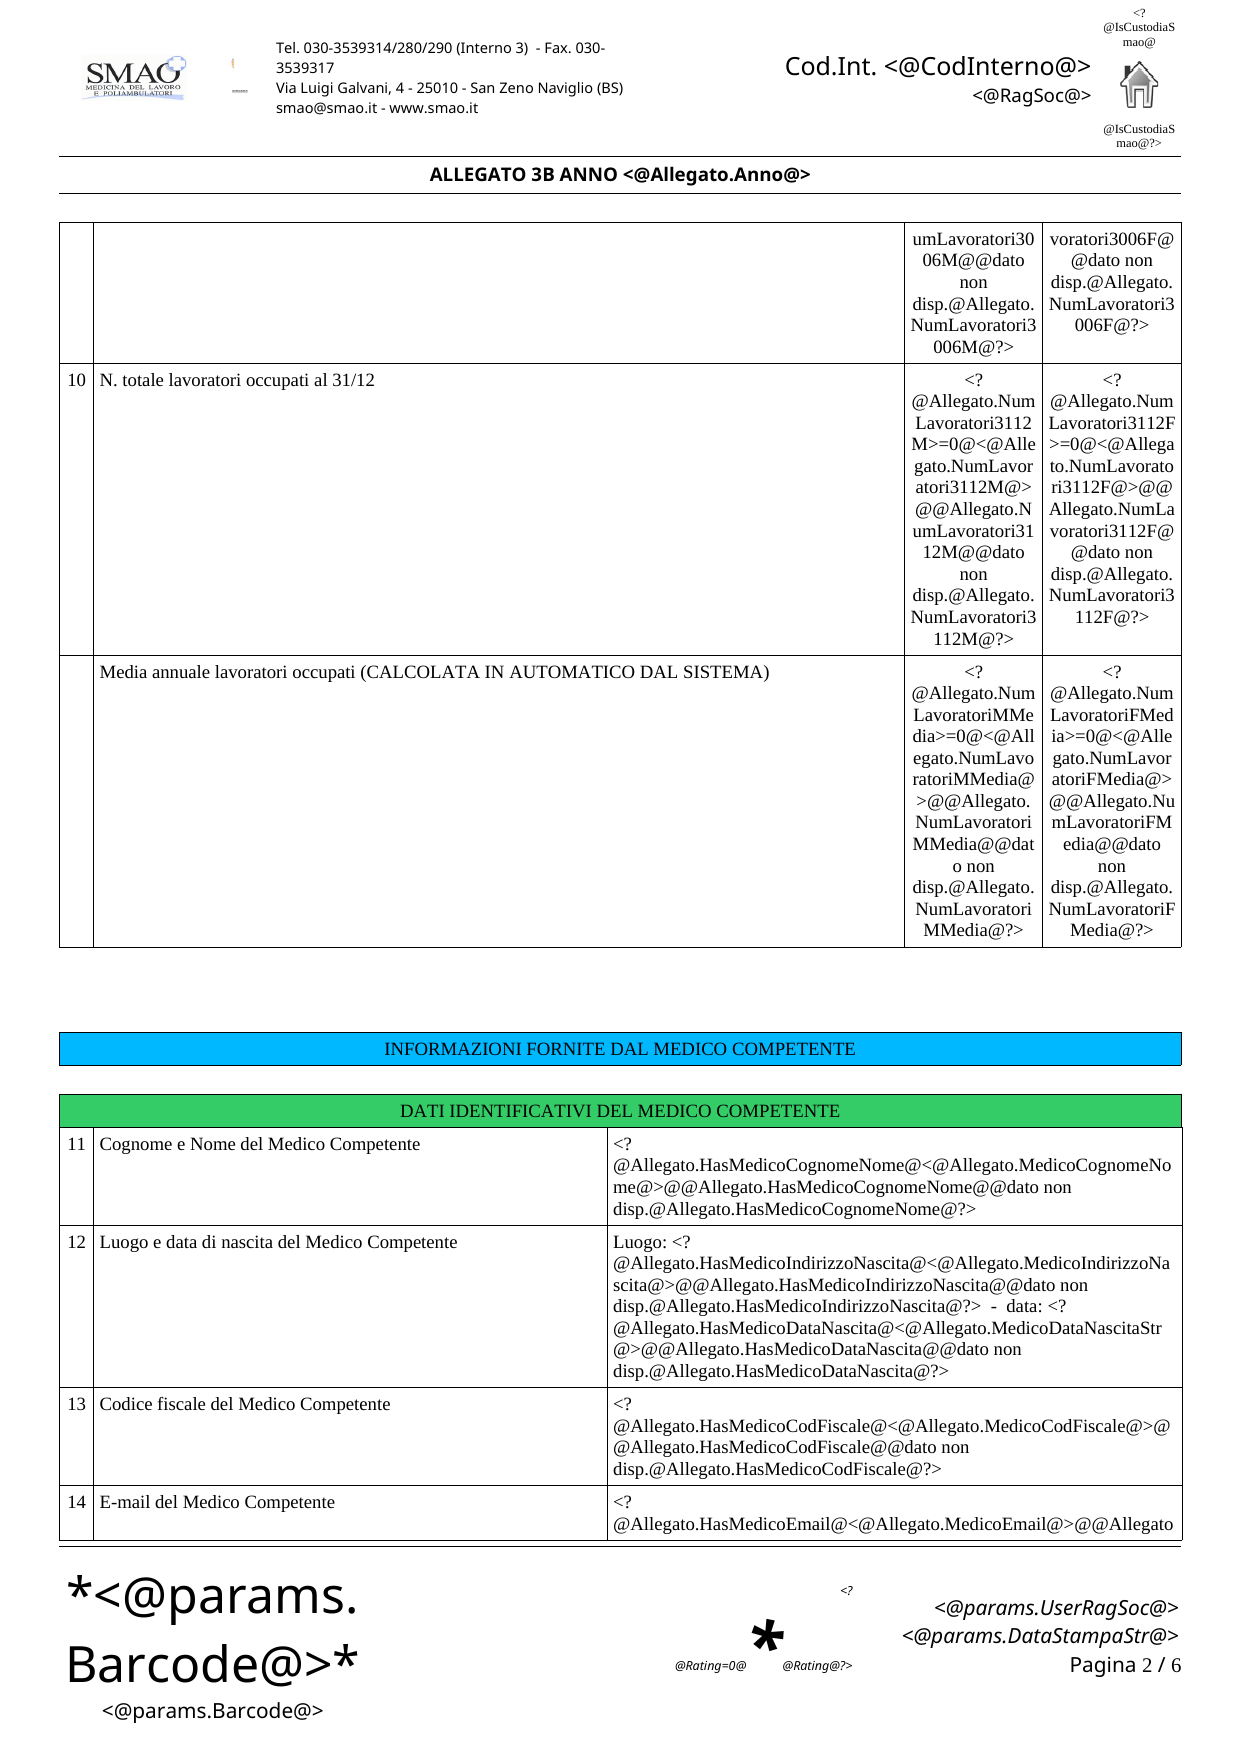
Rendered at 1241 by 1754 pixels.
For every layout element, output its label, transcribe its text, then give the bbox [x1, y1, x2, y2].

table_cell 13 [60, 1388, 93, 1485]
table_header INFORMAZIONI FORNITE DAL MEDICO COMPETENTE [60, 1033, 1181, 1065]
table_cell 10 [60, 364, 93, 655]
table_cell Media annuale lavoratori occupati (CALCOLATA IN AUTOMATICO DAL SISTEMA) [94, 656, 904, 947]
table_cell E-mail del Medico Competente [94, 1486, 607, 1540]
table_cell <?@Allegato.NumLavoratoriFMedia>=0@<@Allegato.NumLavoratoriFMedia@>@@Allegato.NumLavoratoriFMedia@@dato non disp.@Allegato.NumLavoratoriFMedia@?> [1043, 656, 1181, 947]
table_cell <?@Allegato.HasMedicoCodFiscale@<@Allegato.MedicoCodFiscale@>@@Allegato.HasMedicoCodFiscale@@dato non disp.@Allegato.HasMedicoCodFiscale@?> [608, 1388, 1182, 1485]
table_cell [60, 223, 93, 363]
table_cell <?@Allegato.NumLavoratori3112F>=0@<@Allegato.NumLavoratori3112F@>@@Allegato.NumLavoratori3112F@@dato non disp.@Allegato.NumLavoratori3112F@?> [1043, 364, 1181, 655]
table_cell 14 [60, 1486, 93, 1540]
table_cell N. totale lavoratori occupati al 31/12 [94, 364, 904, 655]
table_cell <?@Allegato.NumLavoratori3112M>=0@<@Allegato.NumLavoratori3112M@>@@Allegato.NumLavoratori3112M@@dato non disp.@Allegato.NumLavoratori3112M@?> [905, 364, 1042, 655]
table_header Cognome e Nome del Medico Competente [94, 1128, 607, 1225]
table_cell 12 [60, 1226, 93, 1387]
table_header <?@Allegato.HasMedicoCognomeNome@<@Allegato.MedicoCognomeNome@>@@Allegato.HasMedicoCognomeNome@@dato non disp.@Allegato.HasMedicoCognomeNome@?> [608, 1128, 1182, 1225]
table_cell <?@Allegato.NumLavoratoriMMedia>=0@<@Allegato.NumLavoratoriMMedia@>@@Allegato.NumLavoratoriMMedia@@dato non disp.@Allegato.NumLavoratoriMMedia@?> [905, 656, 1042, 947]
table_cell <?@Allegato.HasMedicoEmail@<@Allegato.MedicoEmail@>@@Allegato [608, 1486, 1182, 1540]
table_cell Luogo e data di nascita del Medico Competente [94, 1226, 607, 1387]
picture [81, 54, 187, 101]
picture [231, 55, 235, 72]
table_cell umLavoratori3006M@@dato non disp.@Allegato.NumLavoratori3006M@?> [905, 223, 1042, 363]
picture [1119, 57, 1159, 113]
table_cell [60, 656, 93, 947]
table_cell Codice fiscale del Medico Competente [94, 1388, 607, 1485]
table_cell Luogo: <?@Allegato.HasMedicoIndirizzoNascita@<@Allegato.MedicoIndirizzoNascita@>@@Allegato.HasMedicoIndirizzoNascita@@dato non disp.@Allegato.HasMedicoIndirizzoNascita@?> - data: <?@Allegato.HasMedicoDataNascita@<@Allegato.MedicoDataNascitaStr@>@@Allegato.HasMedicoDataNascita@@dato non disp.@Allegato.HasMedicoDataNascita@?> [608, 1226, 1182, 1387]
table_cell [94, 223, 904, 363]
table_header DATI IDENTIFICATIVI DEL MEDICO COMPETENTE [60, 1095, 1181, 1127]
table_header 11 [60, 1128, 93, 1225]
table_cell voratori3006F@@dato non disp.@Allegato.NumLavoratori3006F@?> [1043, 223, 1181, 363]
